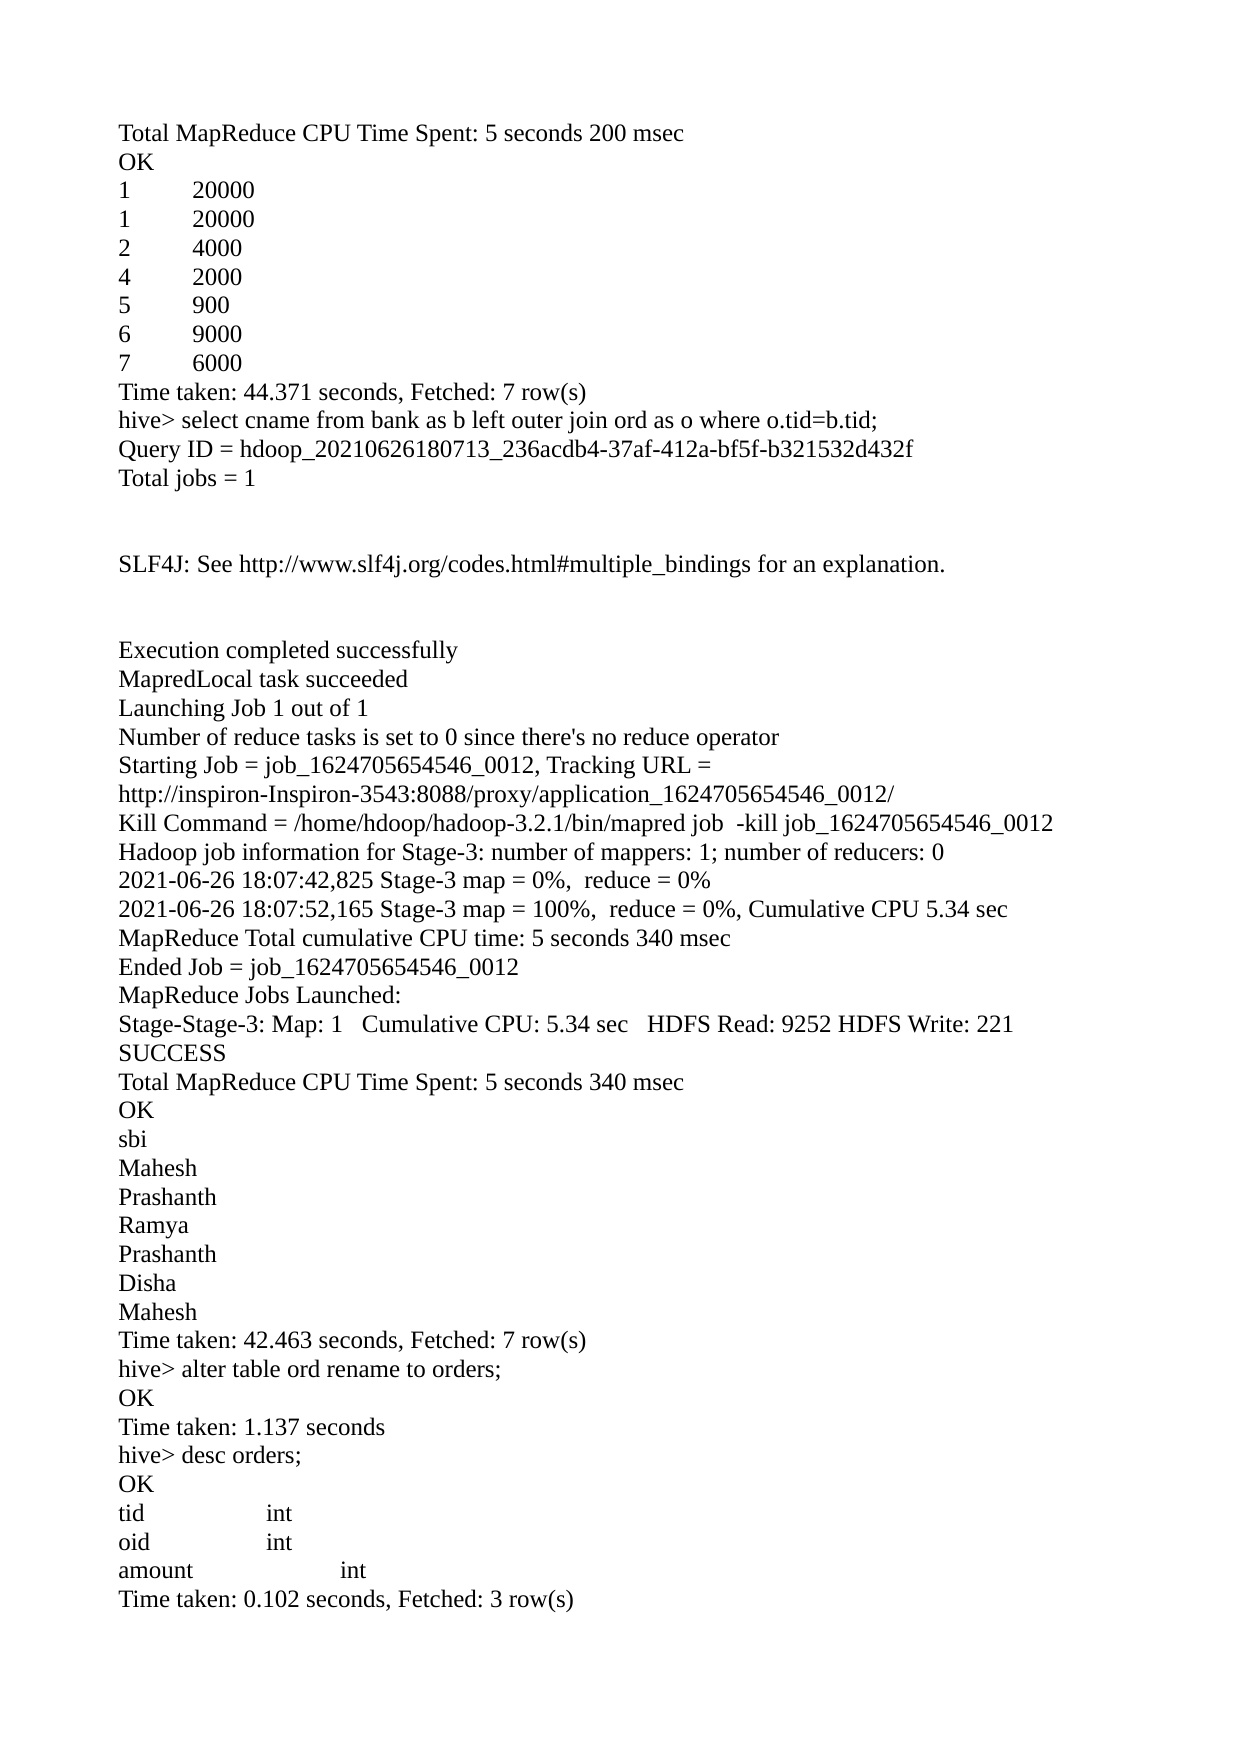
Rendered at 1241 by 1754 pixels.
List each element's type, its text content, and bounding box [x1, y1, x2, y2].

text Kill Command = /home/hdoop/hadoop-3.2.1/bin/mapred job -kill job_1624705654546_0012 [118, 808, 1122, 837]
text Ramya [118, 1211, 1122, 1239]
text sbi [118, 1124, 1122, 1153]
text OK [118, 1469, 1122, 1498]
text MapReduce Jobs Launched: [118, 981, 1122, 1009]
text Prashanth [118, 1182, 1122, 1211]
text Ended Job = job_1624705654546_0012 [118, 952, 1122, 981]
text MapredLocal task succeeded [118, 664, 1122, 693]
text tid int [118, 1498, 1122, 1527]
text MapReduce Total cumulative CPU time: 5 seconds 340 msec [118, 923, 1122, 952]
text Mahesh [118, 1297, 1122, 1326]
text Prashanth [118, 1239, 1122, 1268]
text 2021-06-26 18:07:42,825 Stage-3 map = 0%, reduce = 0% [118, 866, 1122, 894]
text Number of reduce tasks is set to 0 since there's no reduce operator [118, 722, 1122, 751]
text hive> desc orders; [118, 1441, 1122, 1469]
text 6 9000 [118, 319, 1122, 348]
text amount int [118, 1556, 1122, 1584]
text Total MapReduce CPU Time Spent: 5 seconds 200 msec [118, 118, 1122, 147]
text Launching Job 1 out of 1 [118, 693, 1122, 722]
text SLF4J: See http://www.slf4j.org/codes.html#multiple_bindings for an explanation. [118, 549, 1122, 578]
text 2021-06-26 18:07:52,165 Stage-3 map = 100%, reduce = 0%, Cumulative CPU 5.34 sec [118, 894, 1122, 923]
text Starting Job = job_1624705654546_0012, Tracking URL = http://inspiron-Inspiron-3543:8088/proxy/application_1624705654546_0012/ [118, 751, 1122, 808]
text Time taken: 1.137 seconds [118, 1412, 1122, 1441]
text Mahesh [118, 1153, 1122, 1182]
text OK [118, 1096, 1122, 1124]
text 5 900 [118, 291, 1122, 319]
text Hadoop job information for Stage-3: number of mappers: 1; number of reducers: 0 [118, 837, 1122, 866]
text 7 6000 [118, 348, 1122, 377]
text 2 4000 [118, 233, 1122, 262]
text Time taken: 0.102 seconds, Fetched: 3 row(s) [118, 1584, 1122, 1613]
text 1 20000 [118, 176, 1122, 204]
text 4 2000 [118, 262, 1122, 291]
text hive> select cname from bank as b left outer join ord as o where o.tid=b.tid; [118, 406, 1122, 434]
text Stage-Stage-3: Map: 1 Cumulative CPU: 5.34 sec HDFS Read: 9252 HDFS Write: 221 SUCCESS [118, 1009, 1122, 1067]
text OK [118, 1383, 1122, 1412]
text Total jobs = 1 [118, 463, 1122, 492]
text oid int [118, 1527, 1122, 1556]
text Disha [118, 1268, 1122, 1297]
text Time taken: 44.371 seconds, Fetched: 7 row(s) [118, 377, 1122, 406]
text OK [118, 147, 1122, 176]
text 1 20000 [118, 204, 1122, 233]
text Total MapReduce CPU Time Spent: 5 seconds 340 msec [118, 1067, 1122, 1096]
text Query ID = hdoop_20210626180713_236acdb4-37af-412a-bf5f-b321532d432f [118, 434, 1122, 463]
text hive> alter table ord rename to orders; [118, 1354, 1122, 1383]
text Execution completed successfully [118, 636, 1122, 664]
text Time taken: 42.463 seconds, Fetched: 7 row(s) [118, 1326, 1122, 1354]
